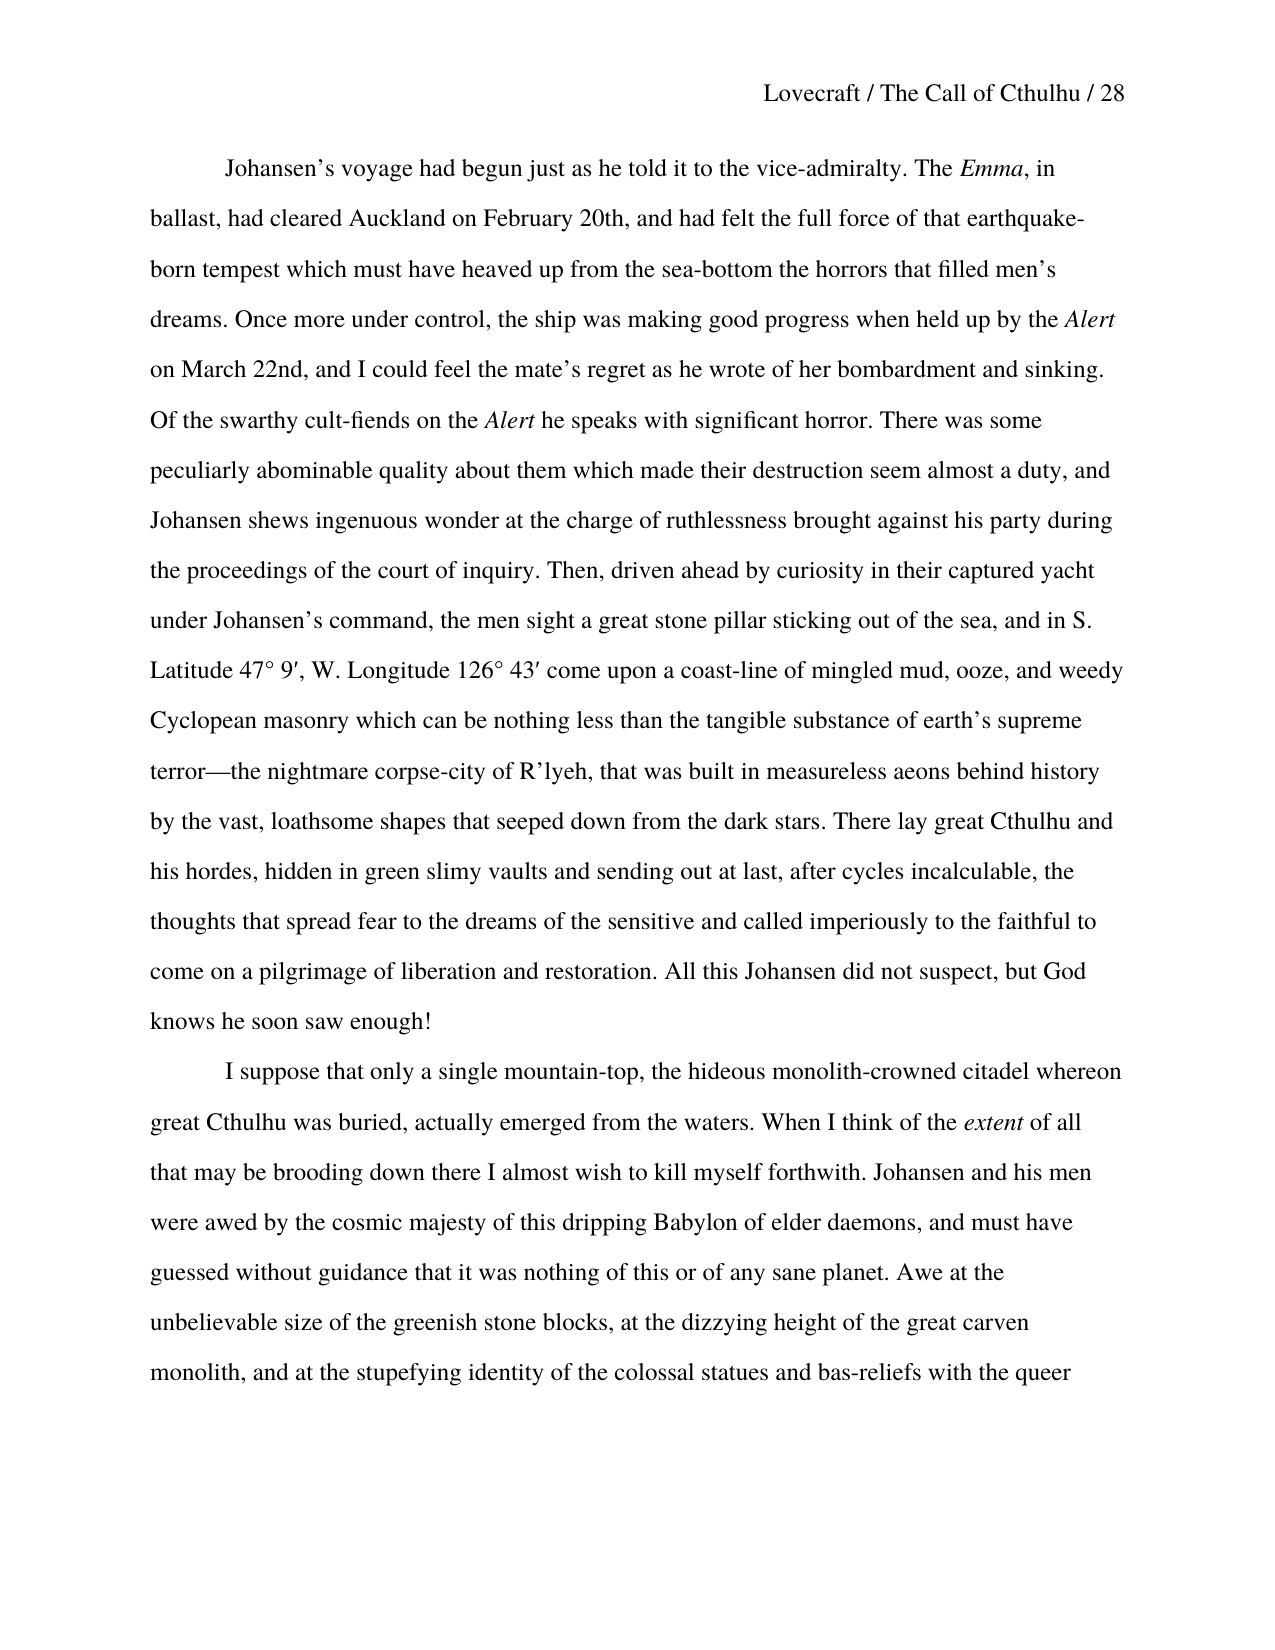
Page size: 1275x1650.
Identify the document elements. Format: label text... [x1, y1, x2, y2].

text Johansen’s voyage had begun just as he told it to the vice-admiralty. The Emma, in ballast, had cleared Auckland on February 20th, and had felt the full force of that earthquake-born tempest which must have heaved up from the sea-bottom the horrors that filled men’s dreams. Once more under control, the ship was making good progress when held up by the Alert on March 22nd, and I could feel the mate’s regret as he wrote of her bombardment and sinking. Of the swarthy cult-fiends on the Alert he speaks with significant horror. There was some peculiarly abominable quality about them which made their destruction seem almost a duty, and Johansen shews ingenuous wonder at the charge of ruthlessness brought against his party during the proceedings of the court of inquiry. Then, driven ahead by curiosity in their captured yacht under Johansen’s command, the men sight a great stone pillar sticking out of the sea, and in S. Latitude 47° 9′, W. Longitude 126° 43′ come upon a coast-line of mingled mud, ooze, and weedy Cyclopean masonry which can be nothing less than the tangible substance of earth’s supreme terror—the nightmare corpse-city of R’lyeh, that was built in measureless aeons behind history by the vast, loathsome shapes that seeped down from the dark stars. There lay great Cthulhu and his hordes, hidden in green slimy vaults and sending out at last, after cycles incalculable, the thoughts that spread fear to the dreams of the sensitive and called imperiously to the faithful to come on a pilgrimage of liberation and restoration. All this Johansen did not suspect, but God knows he soon saw enough! [150, 150, 1125, 1037]
text I suppose that only a single mountain-top, the hideous monolith-crowned citadel whereon great Cthulhu was buried, actually emerged from the waters. When I think of the extent of all that may be brooding down there I almost wish to kill myself forthwith. Johansen and his men were awed by the cosmic majesty of this dripping Babylon of elder daemons, and must have guessed without guidance that it was nothing of this or of any sane planet. Awe at the unbelievable size of the greenish stone blocks, at the dizzying height of the great carven monolith, and at the stupefying identity of the colossal statues and bas-reliefs with the queer [150, 1053, 1125, 1388]
